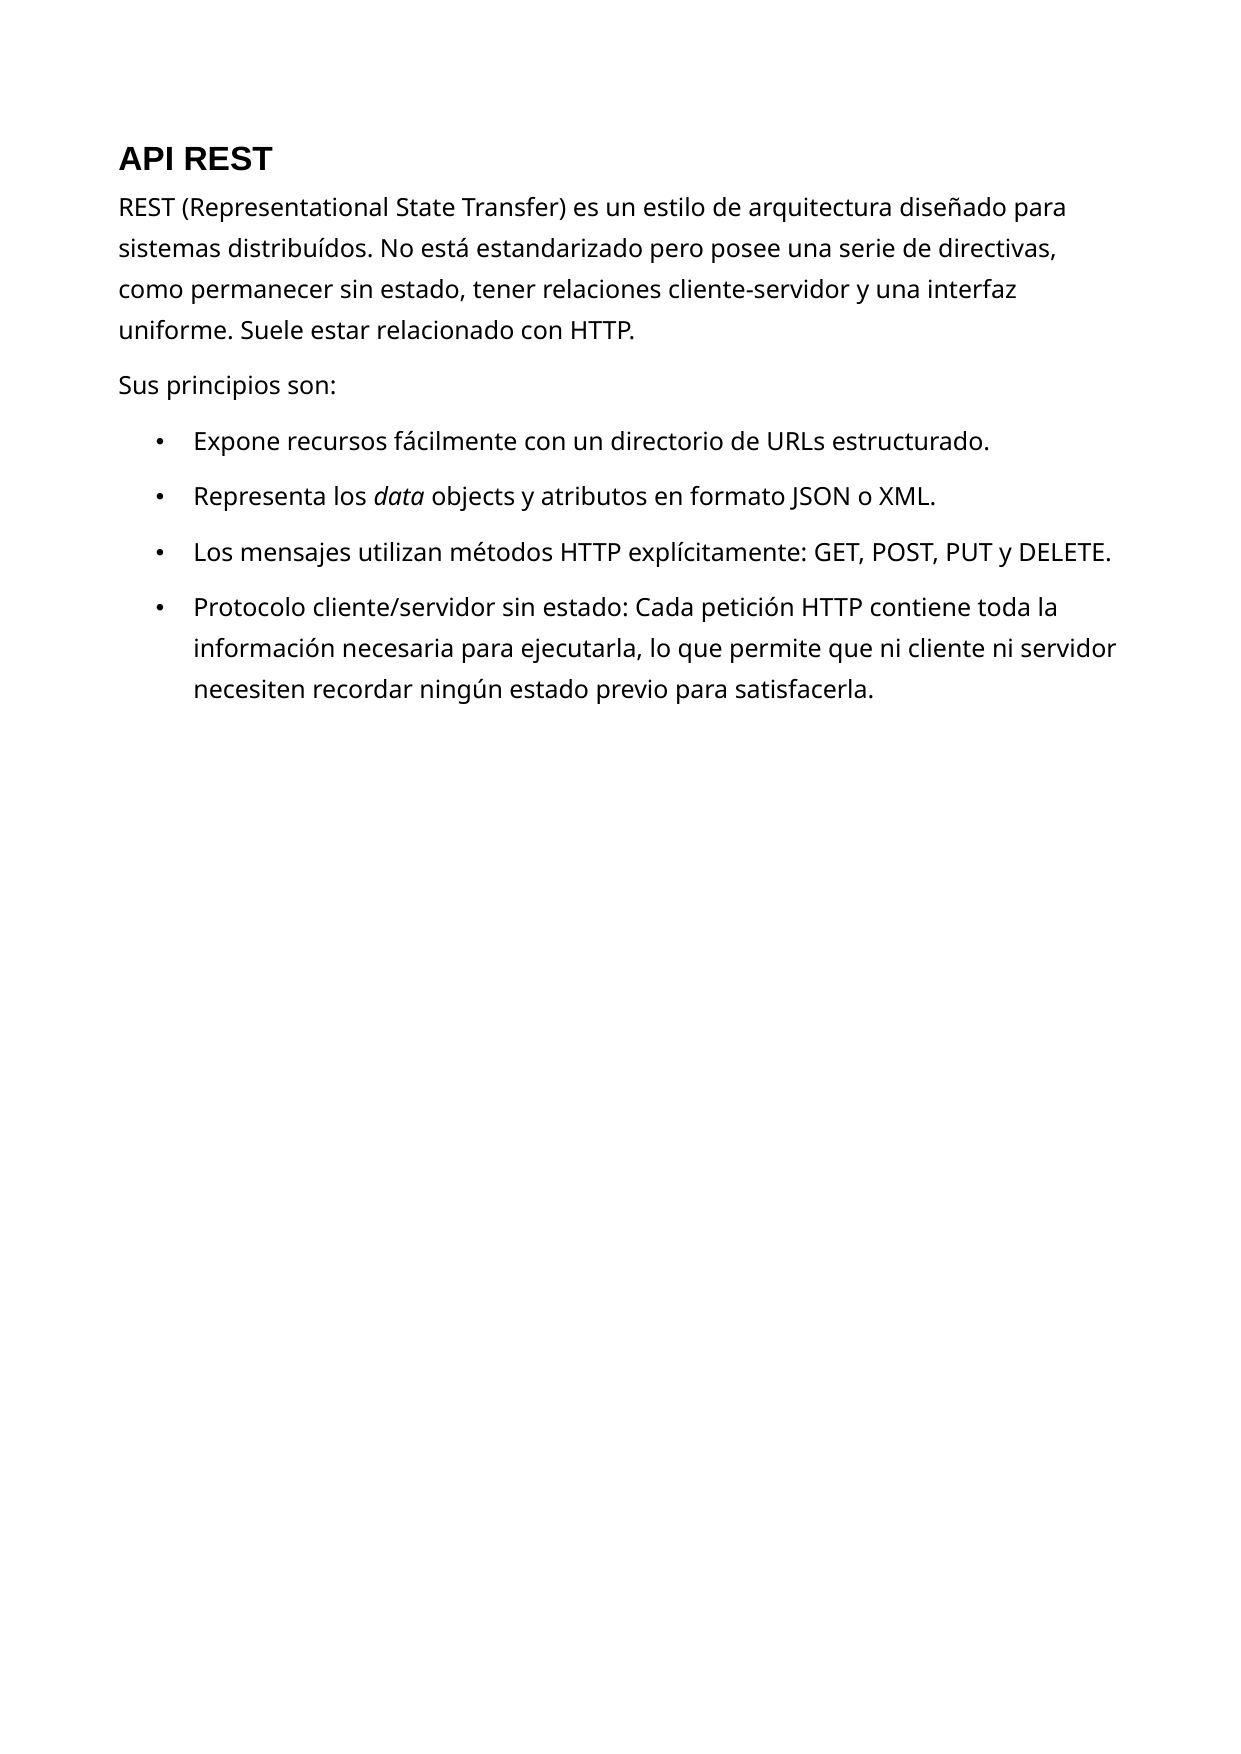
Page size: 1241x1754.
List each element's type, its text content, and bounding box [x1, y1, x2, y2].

text Sus principios son: [118, 368, 1122, 402]
list Los mensajes utilizan métodos HTTP explícitamente: GET, POST, PUT y DELETE. [156, 534, 1122, 568]
list Representa los data objects y atributos en formato JSON o XML. [156, 479, 1122, 513]
subtitle Protocolo cliente/servidor sin estado: Cada petición HTTP contiene toda la información necesaria para ejecutarla, lo que permite que ni cliente ni servidor necesiten recordar ningún estado previo para satisfacerla. [156, 590, 1122, 705]
subtitle API REST [118, 139, 1122, 178]
list Expone recursos fácilmente con un directorio de URLs estructurado. [156, 423, 1122, 457]
text REST (Representational State Transfer) es un estilo de arquitectura diseñado para sistemas distribuídos. No está estandarizado pero posee una serie de directivas, como permanecer sin estado, tener relaciones cliente-servidor y una interfaz uniforme. Suele estar relacionado con HTTP. [118, 190, 1122, 347]
